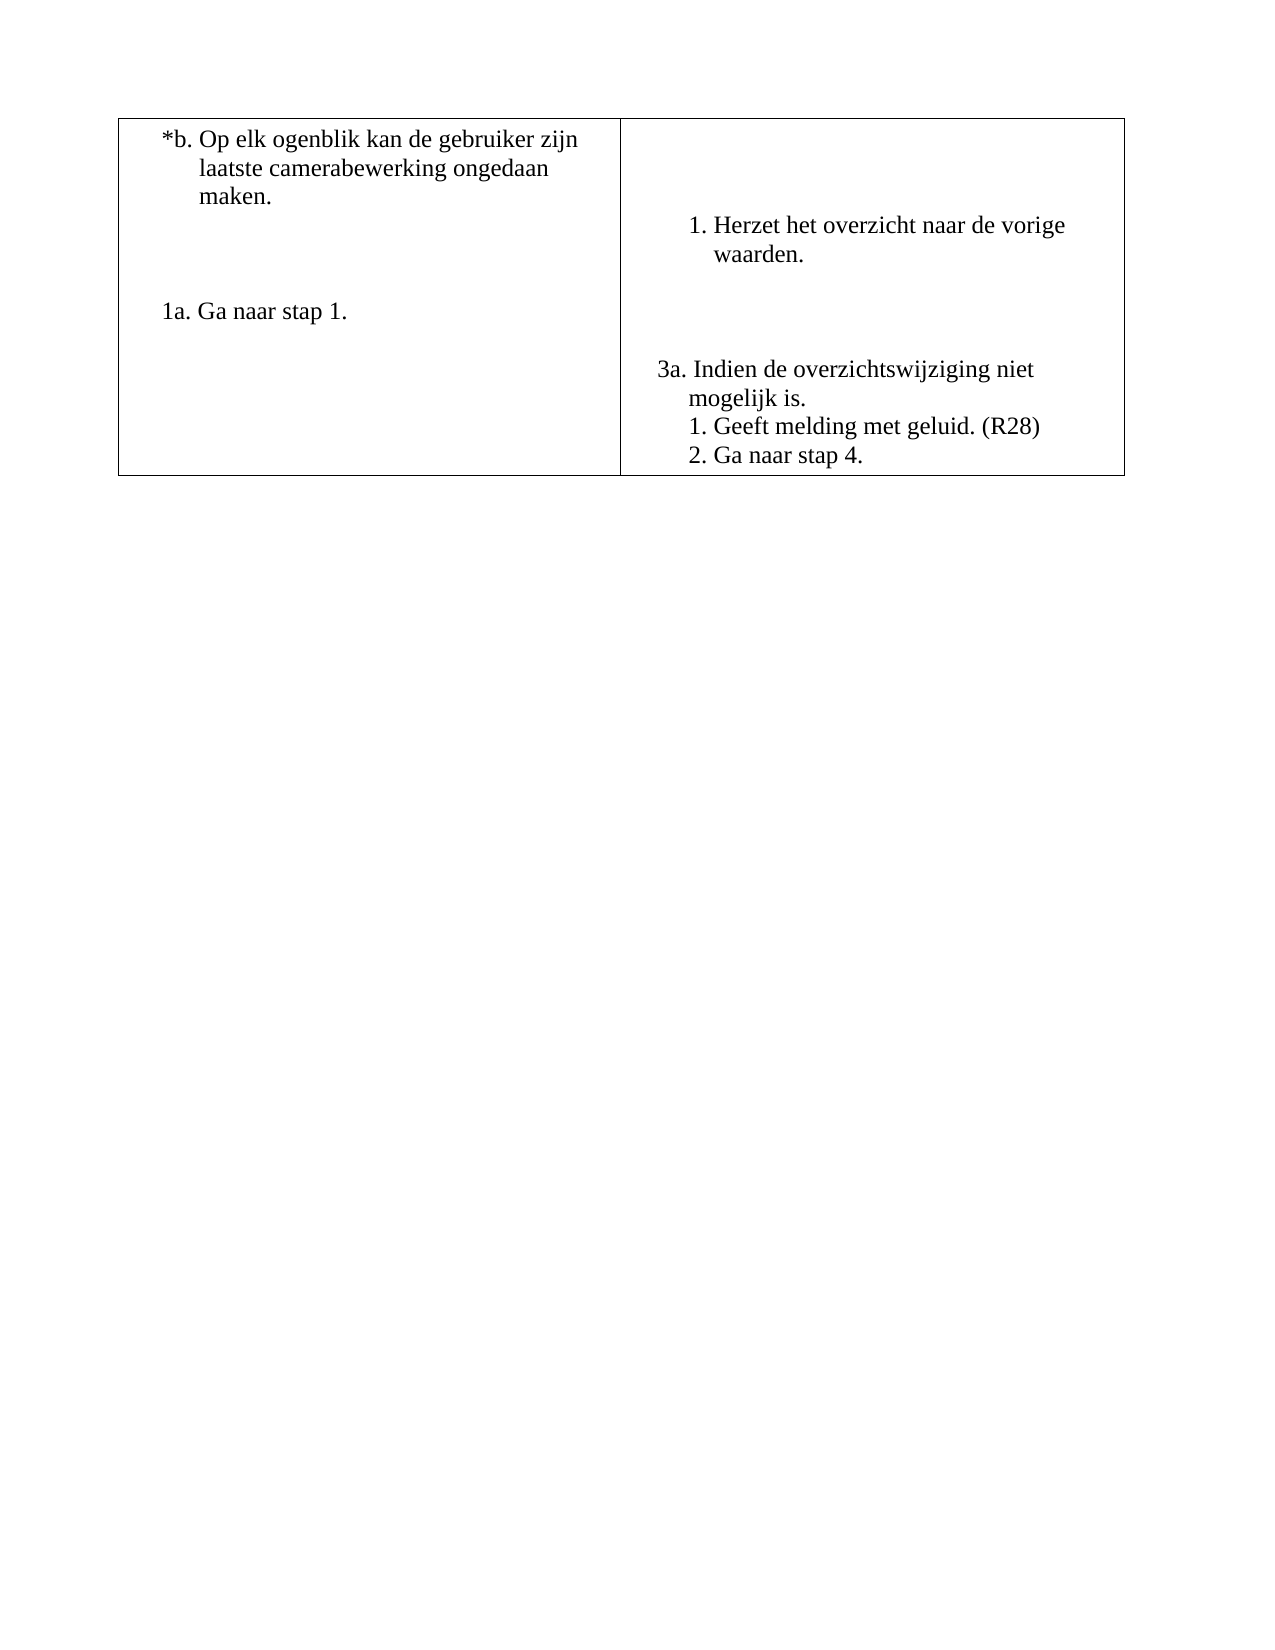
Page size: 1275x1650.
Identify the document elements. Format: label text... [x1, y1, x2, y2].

table_cell 1. Herzet het overzicht naar de vorige waarden. 3a. Indien de overzichtswijziging niet mogelijk is. 1. Geeft melding met geluid. (R28) 2. Ga naar stap 4. [621, 119, 1124, 475]
table_cell *b. Op elk ogenblik kan de gebruiker zijn laatste camerabewerking ongedaan maken. 1a. Ga naar stap 1. [119, 119, 620, 475]
